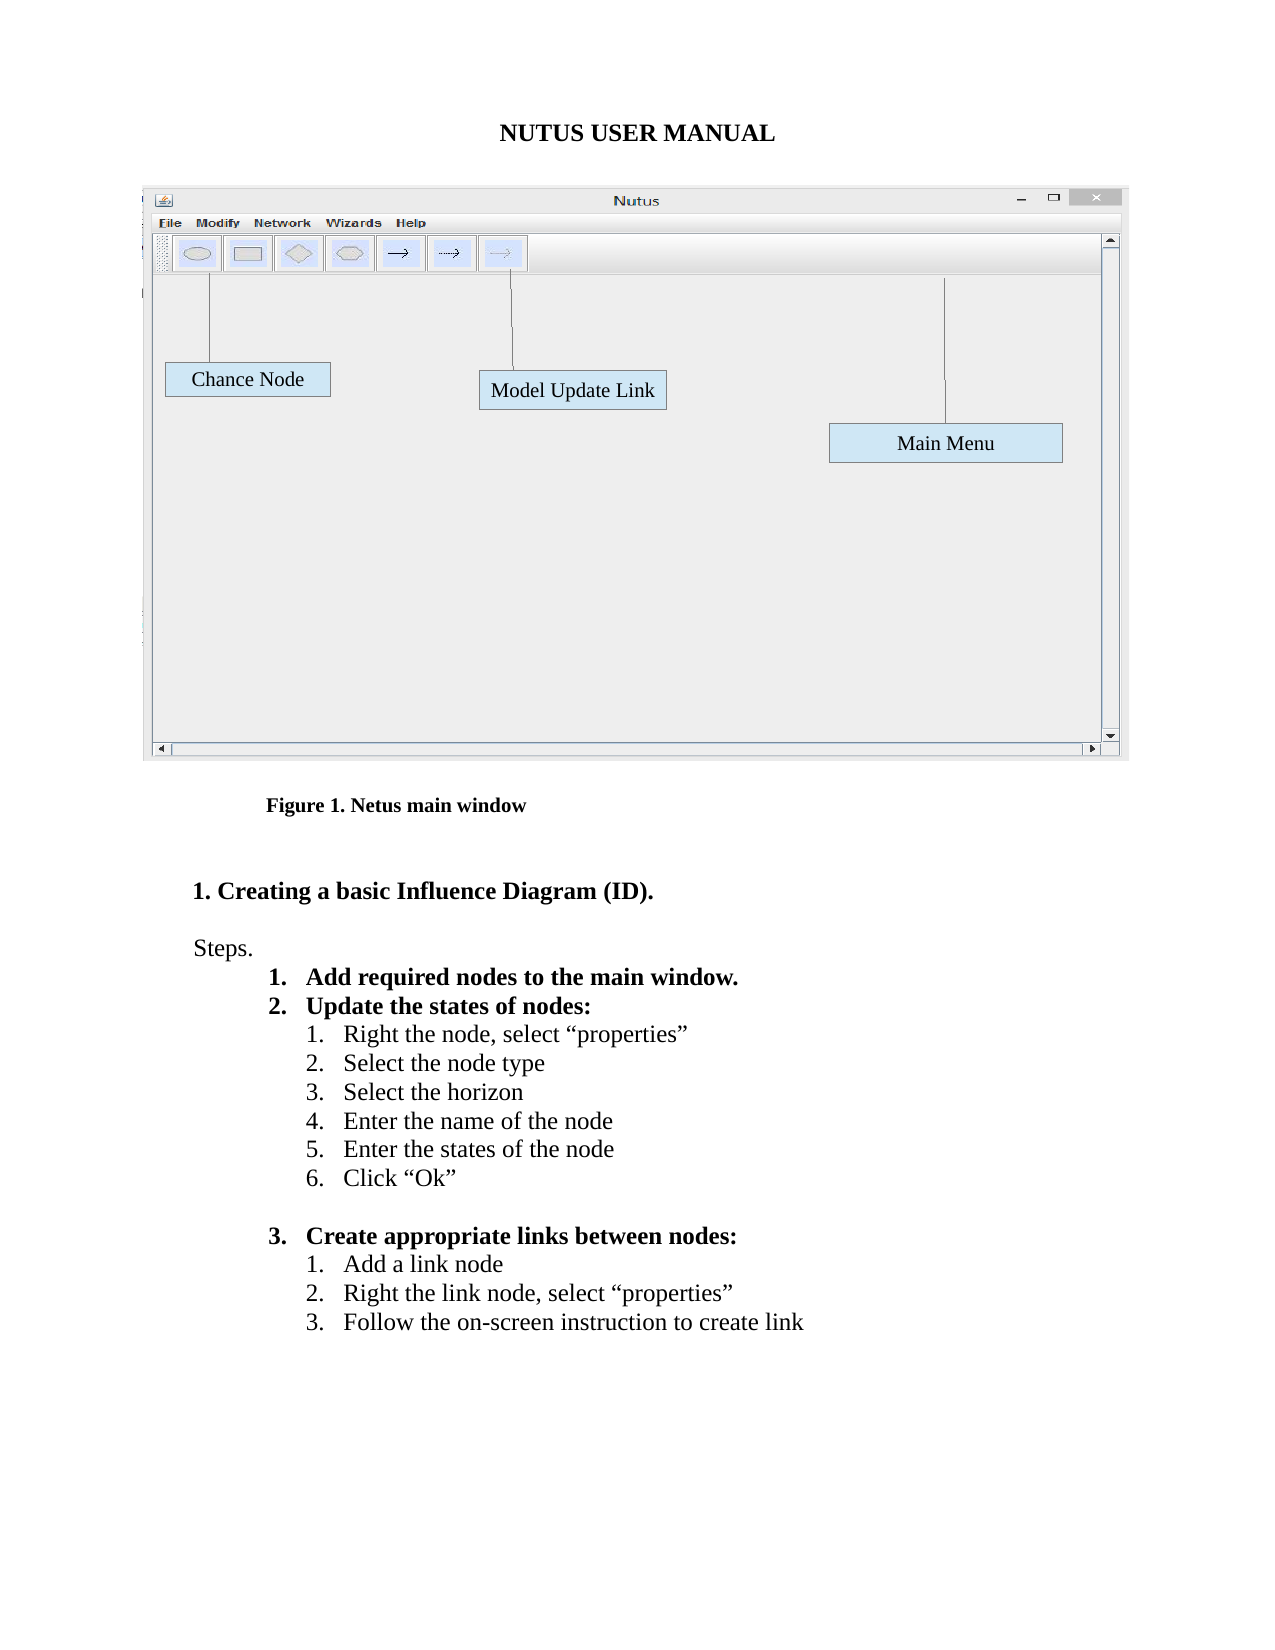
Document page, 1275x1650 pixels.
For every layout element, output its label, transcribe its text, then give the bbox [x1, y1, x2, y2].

text NUTUS USER MANUAL [118, 118, 1157, 147]
list Follow the on-screen instruction to create link [306, 1307, 1157, 1336]
list Add a link node [306, 1249, 1157, 1278]
list Click “Ok” [306, 1163, 1157, 1192]
list Enter the name of the node [306, 1106, 1157, 1134]
list Update the states of nodes: [268, 991, 1157, 1019]
text Figure 1. Netus main window [118, 789, 1157, 818]
list Right the node, select “properties” [306, 1019, 1157, 1048]
list Add required nodes to the main window. [268, 962, 1157, 991]
list Select the horizon [306, 1077, 1157, 1106]
list Select the node type [306, 1048, 1157, 1077]
list Enter the states of the node [306, 1134, 1157, 1163]
text 1. Creating a basic Influence Diagram (ID). [118, 876, 1157, 904]
list Create appropriate links between nodes: [268, 1221, 1157, 1249]
picture [142, 185, 1130, 761]
list Right the link node, select “properties” [306, 1278, 1157, 1307]
text Steps. [118, 933, 1157, 962]
